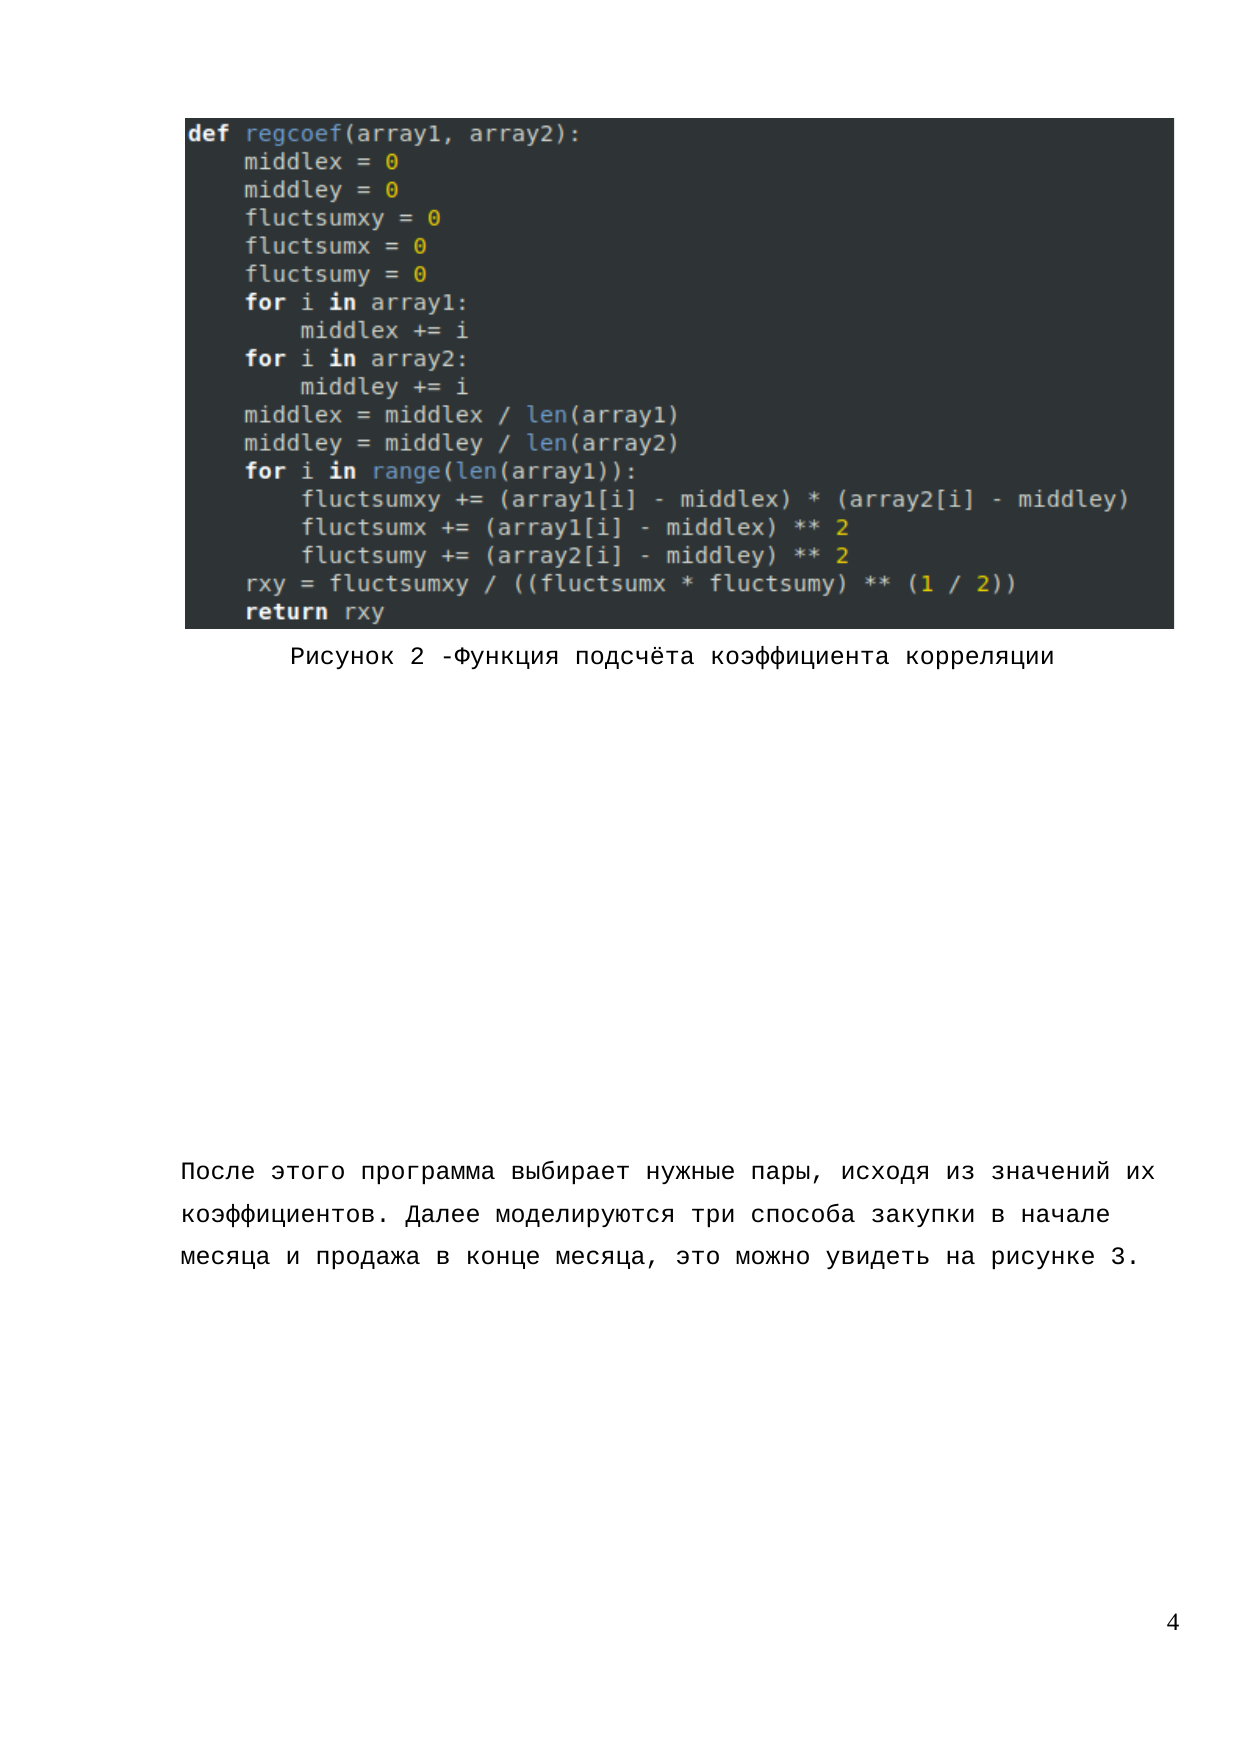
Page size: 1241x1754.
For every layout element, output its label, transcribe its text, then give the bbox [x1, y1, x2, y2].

picture [185, 118, 1175, 629]
text Рисунок 2 -Функция подсчёта коэффициента корреляции [180, 118, 1179, 672]
text После этого программа выбирает нужные пары, исходя из значений их коэффициентов. Далее моделируются три способа закупки в начале месяца и продажа в конце месяца, это можно увидеть на рисунке 3. [180, 1159, 1179, 1272]
